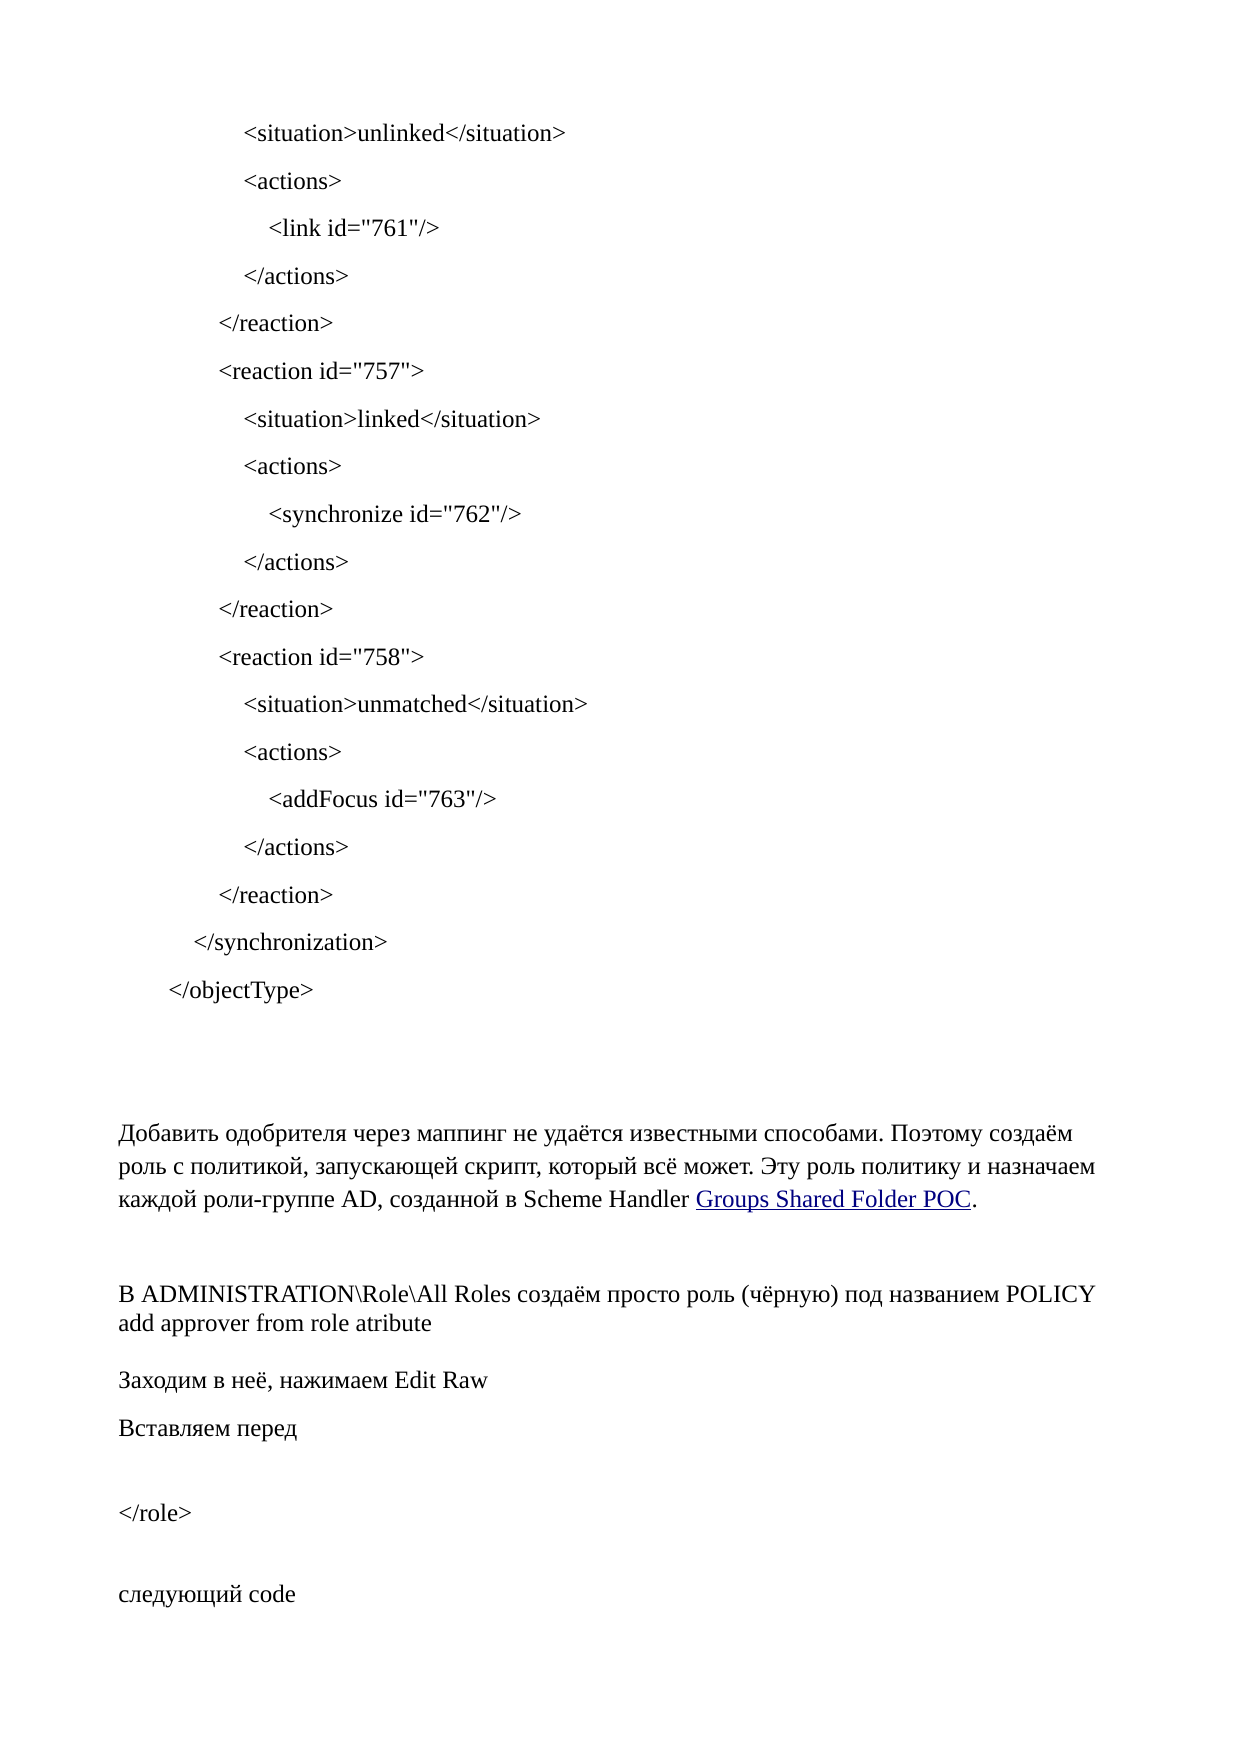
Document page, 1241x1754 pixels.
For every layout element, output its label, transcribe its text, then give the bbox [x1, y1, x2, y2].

text <actions> [118, 451, 1122, 480]
text В ADMINISTRATION\Role\All Roles создаём просто роль (чёрную) под названием POLICY add approver from role atribute [118, 1279, 1122, 1337]
text </actions> [118, 547, 1122, 575]
text </actions> [118, 832, 1122, 861]
text <actions> [118, 166, 1122, 194]
text Заходим в неё, нажимаем Edit Raw [118, 1365, 1122, 1394]
text <situation>unlinked</situation> [118, 118, 1122, 147]
text </reaction> [118, 594, 1122, 623]
text <actions> [118, 737, 1122, 766]
text Добавить одобрителя через маппинг не удаётся известными способами. Поэтому создаём роль с политикой, запускающей скрипт, который всё может. Эту роль политику и назначаем каждой роли-группе AD, созданной в Scheme Handler Groups Shared Folder POC. [118, 1118, 1122, 1213]
text <link id="761"/> [118, 213, 1122, 242]
text </objectType> [118, 975, 1122, 1004]
text следующий code [118, 1579, 1122, 1607]
text <reaction id="758"> [118, 642, 1122, 671]
text <synchronize id="762"/> [118, 499, 1122, 528]
text <reaction id="757"> [118, 356, 1122, 385]
text Вставляем перед [118, 1413, 1122, 1442]
text <situation>linked</situation> [118, 404, 1122, 432]
text </actions> [118, 261, 1122, 290]
text </role> [118, 1498, 1122, 1527]
text <addFocus id="763"/> [118, 784, 1122, 813]
text <situation>unmatched</situation> [118, 689, 1122, 718]
text </synchronization> [118, 927, 1122, 956]
text </reaction> [118, 308, 1122, 337]
text </reaction> [118, 880, 1122, 908]
